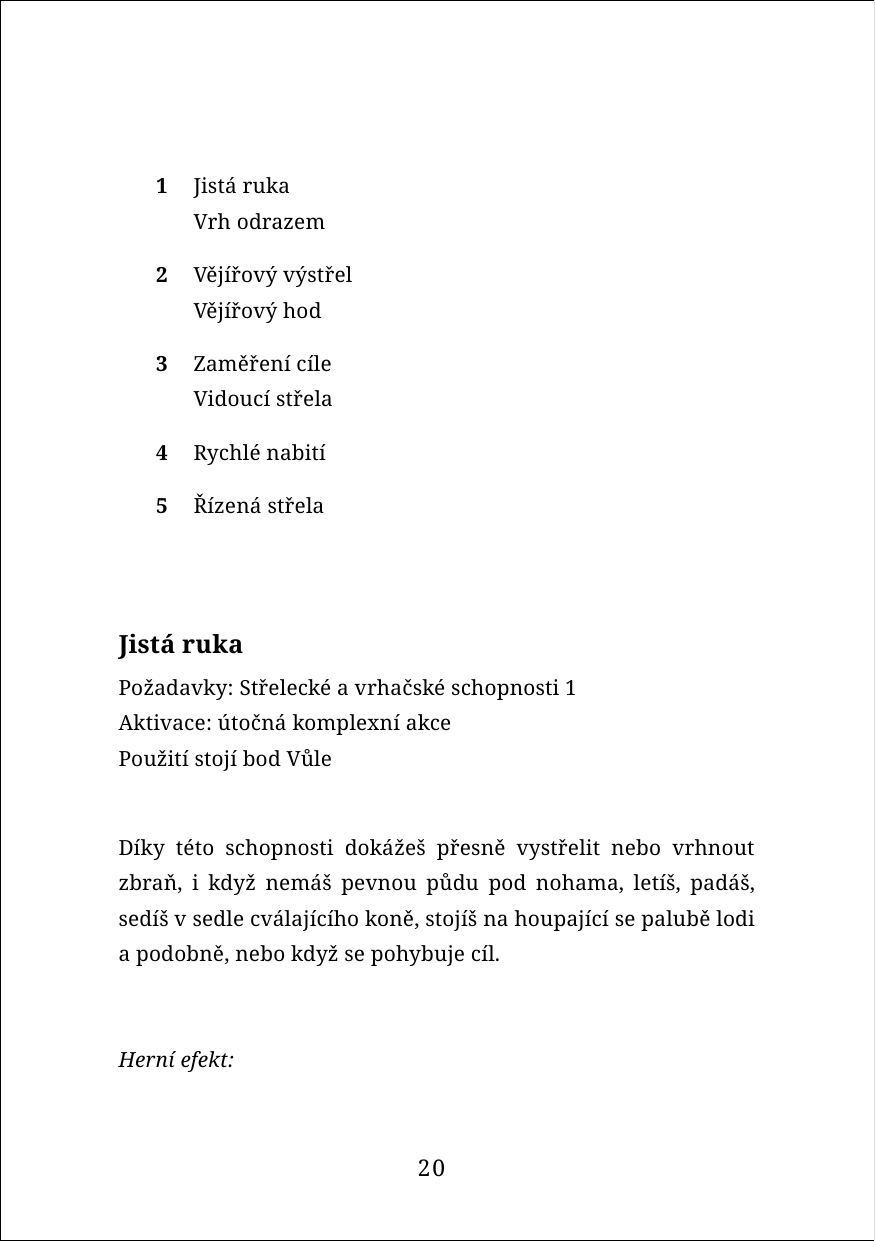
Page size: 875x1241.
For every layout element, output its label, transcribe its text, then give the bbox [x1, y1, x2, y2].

list Řízená střela [156, 491, 756, 519]
list Zaměření cíle Vidoucí střela [156, 349, 756, 413]
list Jistá ruka Vrh odrazem [156, 171, 756, 235]
list Vějířový výstřel Vějířový hod [156, 260, 756, 324]
text Herní efekt: [118, 1046, 756, 1074]
text Požadavky: Střelecké a vrhačské schopnosti 1 Aktivace: útočná komplexní akce Použití stojí bod Vůle [118, 673, 756, 808]
subtitle Jistá ruka [118, 627, 756, 661]
list Rychlé nabití [156, 438, 756, 466]
text Díky této schopnosti dokážeš přesně vystřelit nebo vrhnout zbraň, i když nemáš pevnou půdu pod nohama, letíš, padáš, sedíš v sedle cválajícího koně, stojíš na houpající se palubě lodi a podobně, nebo když se pohybuje cíl. [118, 833, 756, 968]
